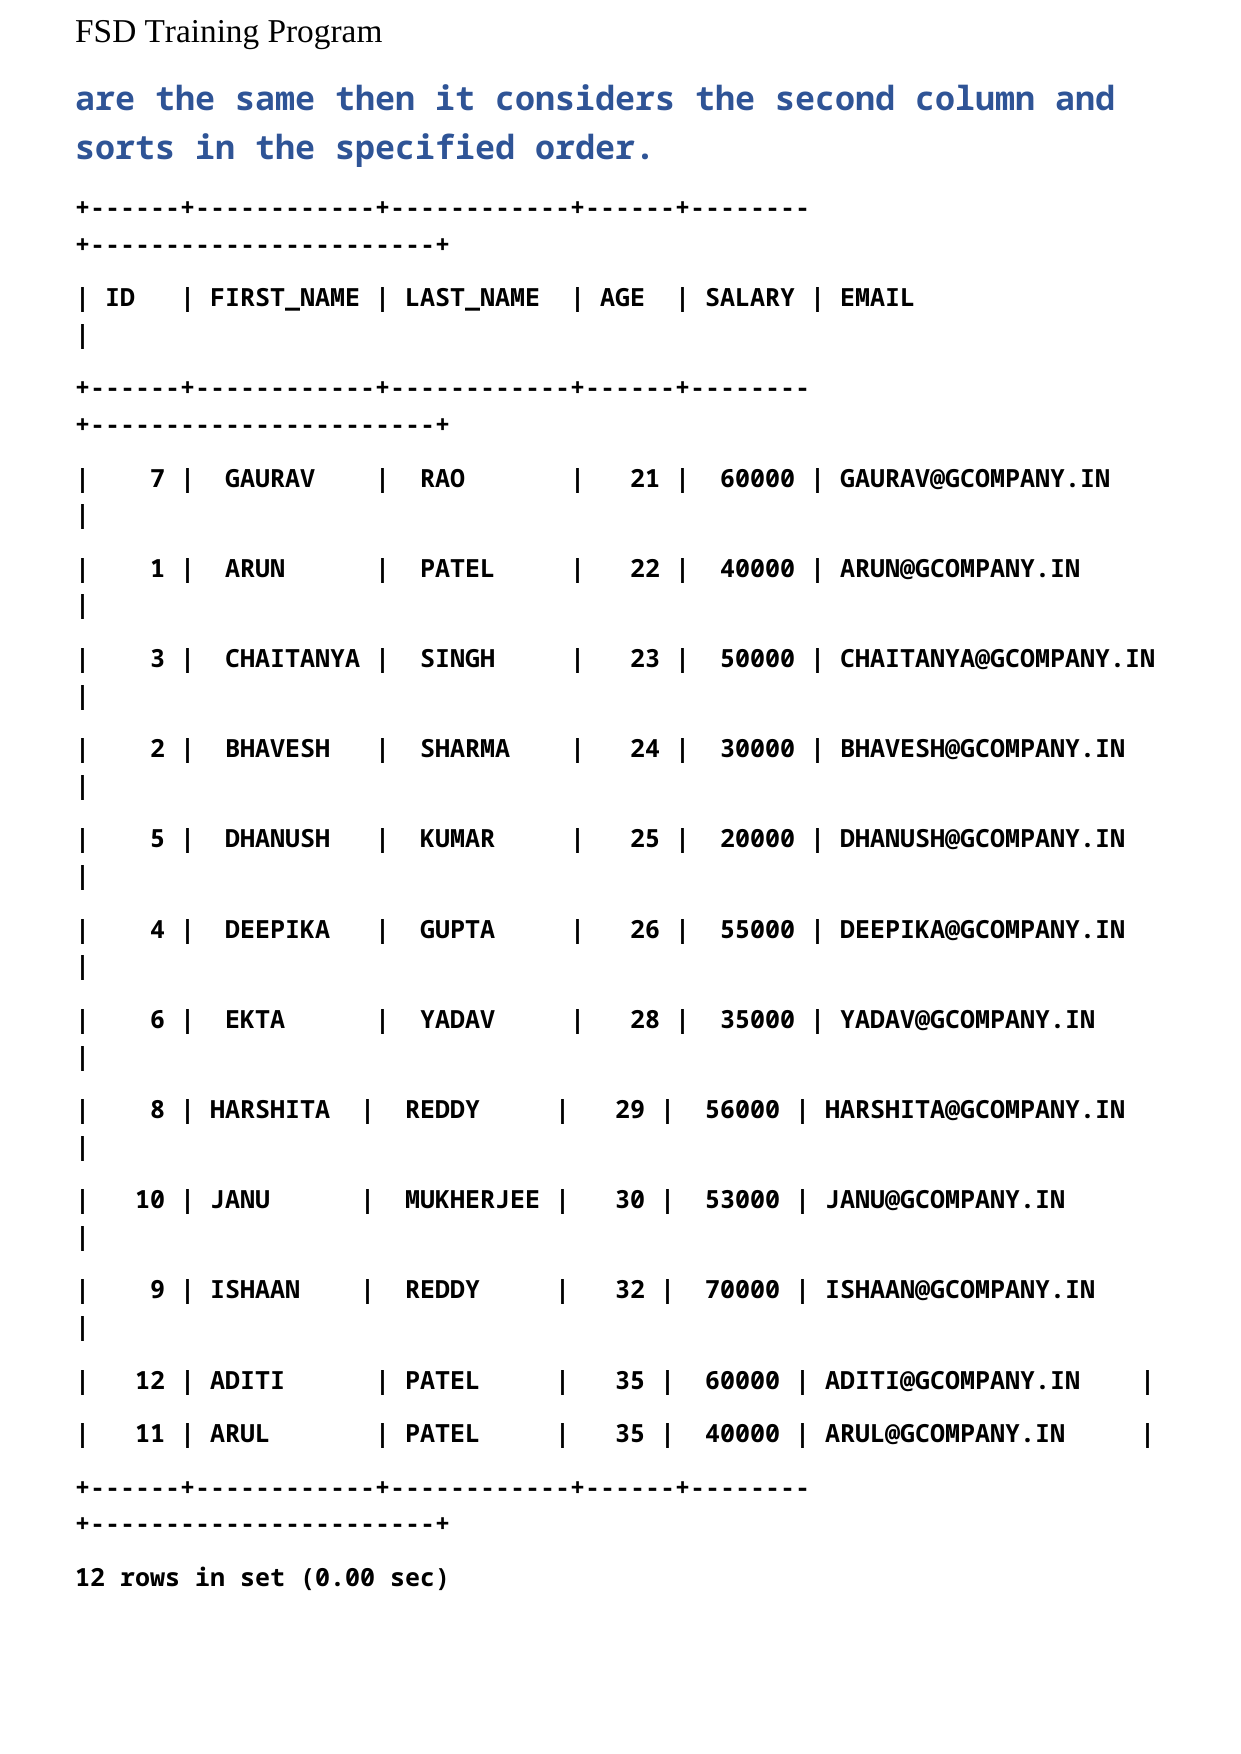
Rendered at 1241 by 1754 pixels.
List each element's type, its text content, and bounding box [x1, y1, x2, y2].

text | 9 | ISHAAN | REDDY | 32 | 70000 | ISHAAN@GCOMPANY.IN | [75, 1272, 1165, 1343]
text | 7 | GAURAV | RAO | 21 | 60000 | GAURAV@GCOMPANY.IN | [75, 460, 1165, 531]
text +------+------------+------------+------+--------+-----------------------+ [75, 189, 1165, 260]
text | 10 | JANU | MUKHERJEE | 30 | 53000 | JANU@GCOMPANY.IN | [75, 1182, 1165, 1253]
text 12 rows in set (0.00 sec) [75, 1559, 1165, 1593]
text | 6 | EKTA | YADAV | 28 | 35000 | YADAV@GCOMPANY.IN | [75, 1001, 1165, 1072]
text | 4 | DEEPIKA | GUPTA | 26 | 55000 | DEEPIKA@GCOMPANY.IN | [75, 911, 1165, 982]
text | ID | FIRST_NAME | LAST_NAME | AGE | SALARY | EMAIL | [75, 280, 1165, 351]
text +------+------------+------------+------+--------+-----------------------+ [75, 1469, 1165, 1540]
text | 3 | CHAITANYA | SINGH | 23 | 50000 | CHAITANYA@GCOMPANY.IN | [75, 641, 1165, 711]
text | 12 | ADITI | PATEL | 35 | 60000 | ADITI@GCOMPANY.IN | [75, 1362, 1165, 1396]
text | 2 | BHAVESH | SHARMA | 24 | 30000 | BHAVESH@GCOMPANY.IN | [75, 731, 1165, 802]
text | 8 | HARSHITA | REDDY | 29 | 56000 | HARSHITA@GCOMPANY.IN | [75, 1092, 1165, 1162]
text +------+------------+------------+------+--------+-----------------------+ [75, 370, 1165, 441]
text | 1 | ARUN | PATEL | 22 | 40000 | ARUN@GCOMPANY.IN | [75, 550, 1165, 621]
text | 5 | DHANUSH | KUMAR | 25 | 20000 | DHANUSH@GCOMPANY.IN | [75, 821, 1165, 892]
text are the same then it considers the second column and sorts in the specified order. [75, 75, 1165, 169]
text | 11 | ARUL | PATEL | 35 | 40000 | ARUL@GCOMPANY.IN | [75, 1416, 1165, 1450]
